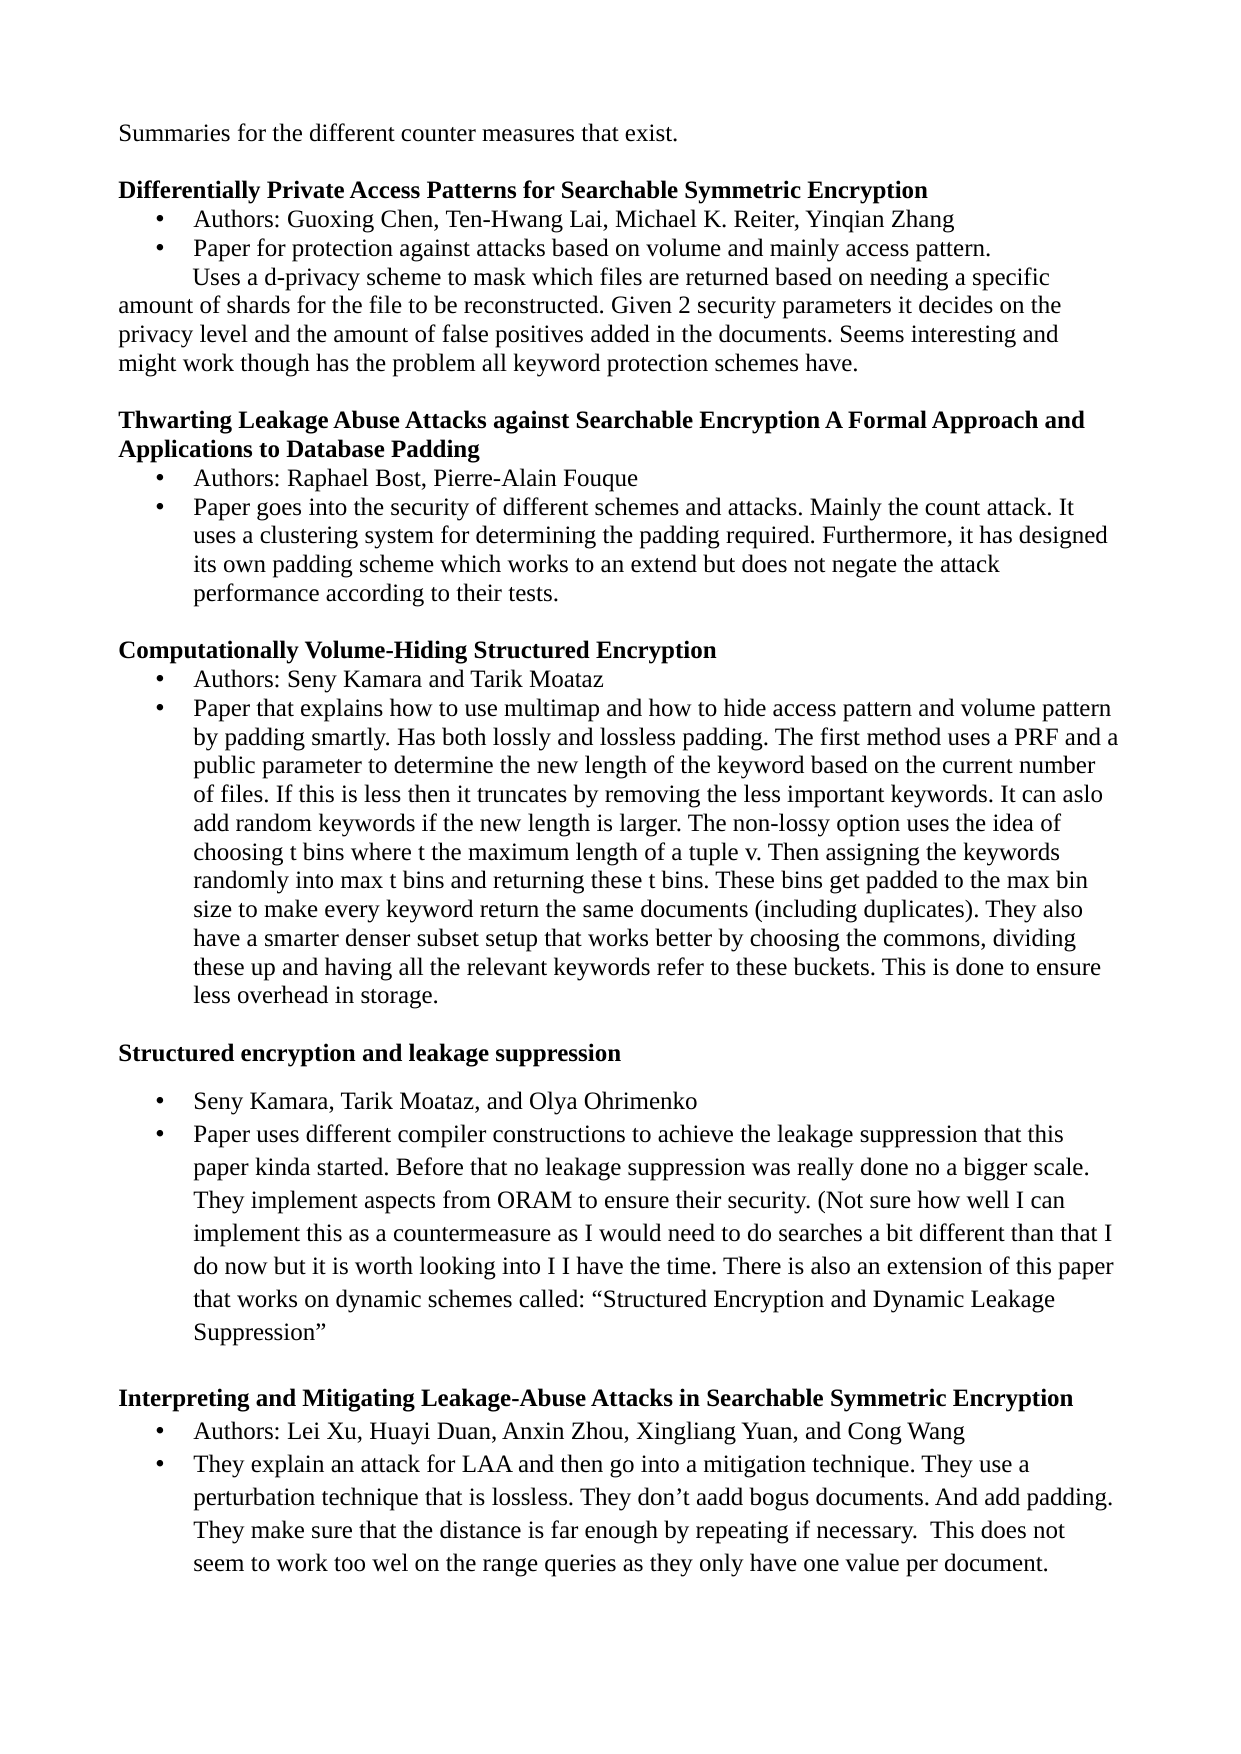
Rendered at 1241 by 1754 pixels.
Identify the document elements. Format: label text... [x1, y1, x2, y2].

list Paper for protection against attacks based on volume and mainly access pattern. [156, 233, 1122, 262]
text Thwarting Leakage Abuse Attacks against Searchable Encryption A Formal Approach and Applications to Database Padding [118, 406, 1122, 463]
text Summaries for the different counter measures that exist. [118, 118, 1122, 147]
text Interpreting and Mitigating Leakage-Abuse Attacks in Searchable Symmetric Encryption [118, 1383, 1122, 1412]
list Authors: Guoxing Chen, Ten-Hwang Lai, Michael K. Reiter, Yinqian Zhang [156, 204, 1122, 233]
text Differentially Private Access Patterns for Searchable Symmetric Encryption [118, 176, 1122, 204]
list Authors: Lei Xu, Huayi Duan, Anxin Zhou, Xingliang Yuan, and Cong Wang [156, 1416, 1122, 1445]
list Authors: Seny Kamara and Tarik Moataz [156, 664, 1122, 693]
list Authors: Raphael Bost, Pierre-Alain Fouque [156, 463, 1122, 492]
list Paper that explains how to use multimap and how to hide access pattern and volume pattern by padding smartly. Has both lossly and lossless padding. The first method uses a PRF and a public parameter to determine the new length of the keyword based on the current number of files. If this is less then it truncates by removing the less important keywords. It can aslo add random keywords if the new length is larger. The non-lossy option uses the idea of choosing t bins where t the maximum length of a tuple v. Then assigning the keywords randomly into max t bins and returning these t bins. These bins get padded to the max bin size to make every keyword return the same documents (including duplicates). They also have a smarter denser subset setup that works better by choosing the commons, dividing these up and having all the relevant keywords refer to these buckets. This is done to ensure less overhead in storage. [156, 693, 1122, 1009]
text Structured encryption and leakage suppression [118, 1038, 1122, 1067]
list Paper goes into the security of different schemes and attacks. Mainly the count attack. It uses a clustering system for determining the padding required. Furthermore, it has designed its own padding scheme which works to an extend but does not negate the attack performance according to their tests. [156, 492, 1122, 607]
list They explain an attack for LAA and then go into a mitigation technique. They use a perturbation technique that is lossless. They don’t aadd bogus documents. And add padding. They make sure that the distance is far enough by repeating if necessary. This does not seem to work too wel on the range queries as they only have one value per document. [156, 1449, 1122, 1577]
list Seny Kamara, Tarik Moataz, and Olya Ohrimenko [156, 1086, 1122, 1114]
text Computationally Volume-Hiding Structured Encryption [118, 636, 1122, 664]
list Paper uses different compiler constructions to achieve the leakage suppression that this paper kinda started. Before that no leakage suppression was really done no a bigger scale. They implement aspects from ORAM to ensure their security. (Not sure how well I can implement this as a countermeasure as I would need to do searches a bit different than that I do now but it is worth looking into I I have the time. There is also an extension of this paper that works on dynamic schemes called: “Structured Encryption and Dynamic Leakage Suppression” [156, 1119, 1122, 1346]
text Uses a d-privacy scheme to mask which files are returned based on needing a specific amount of shards for the file to be reconstructed. Given 2 security parameters it decides on the privacy level and the amount of false positives added in the documents. Seems interesting and might work though has the problem all keyword protection schemes have. [118, 262, 1122, 377]
